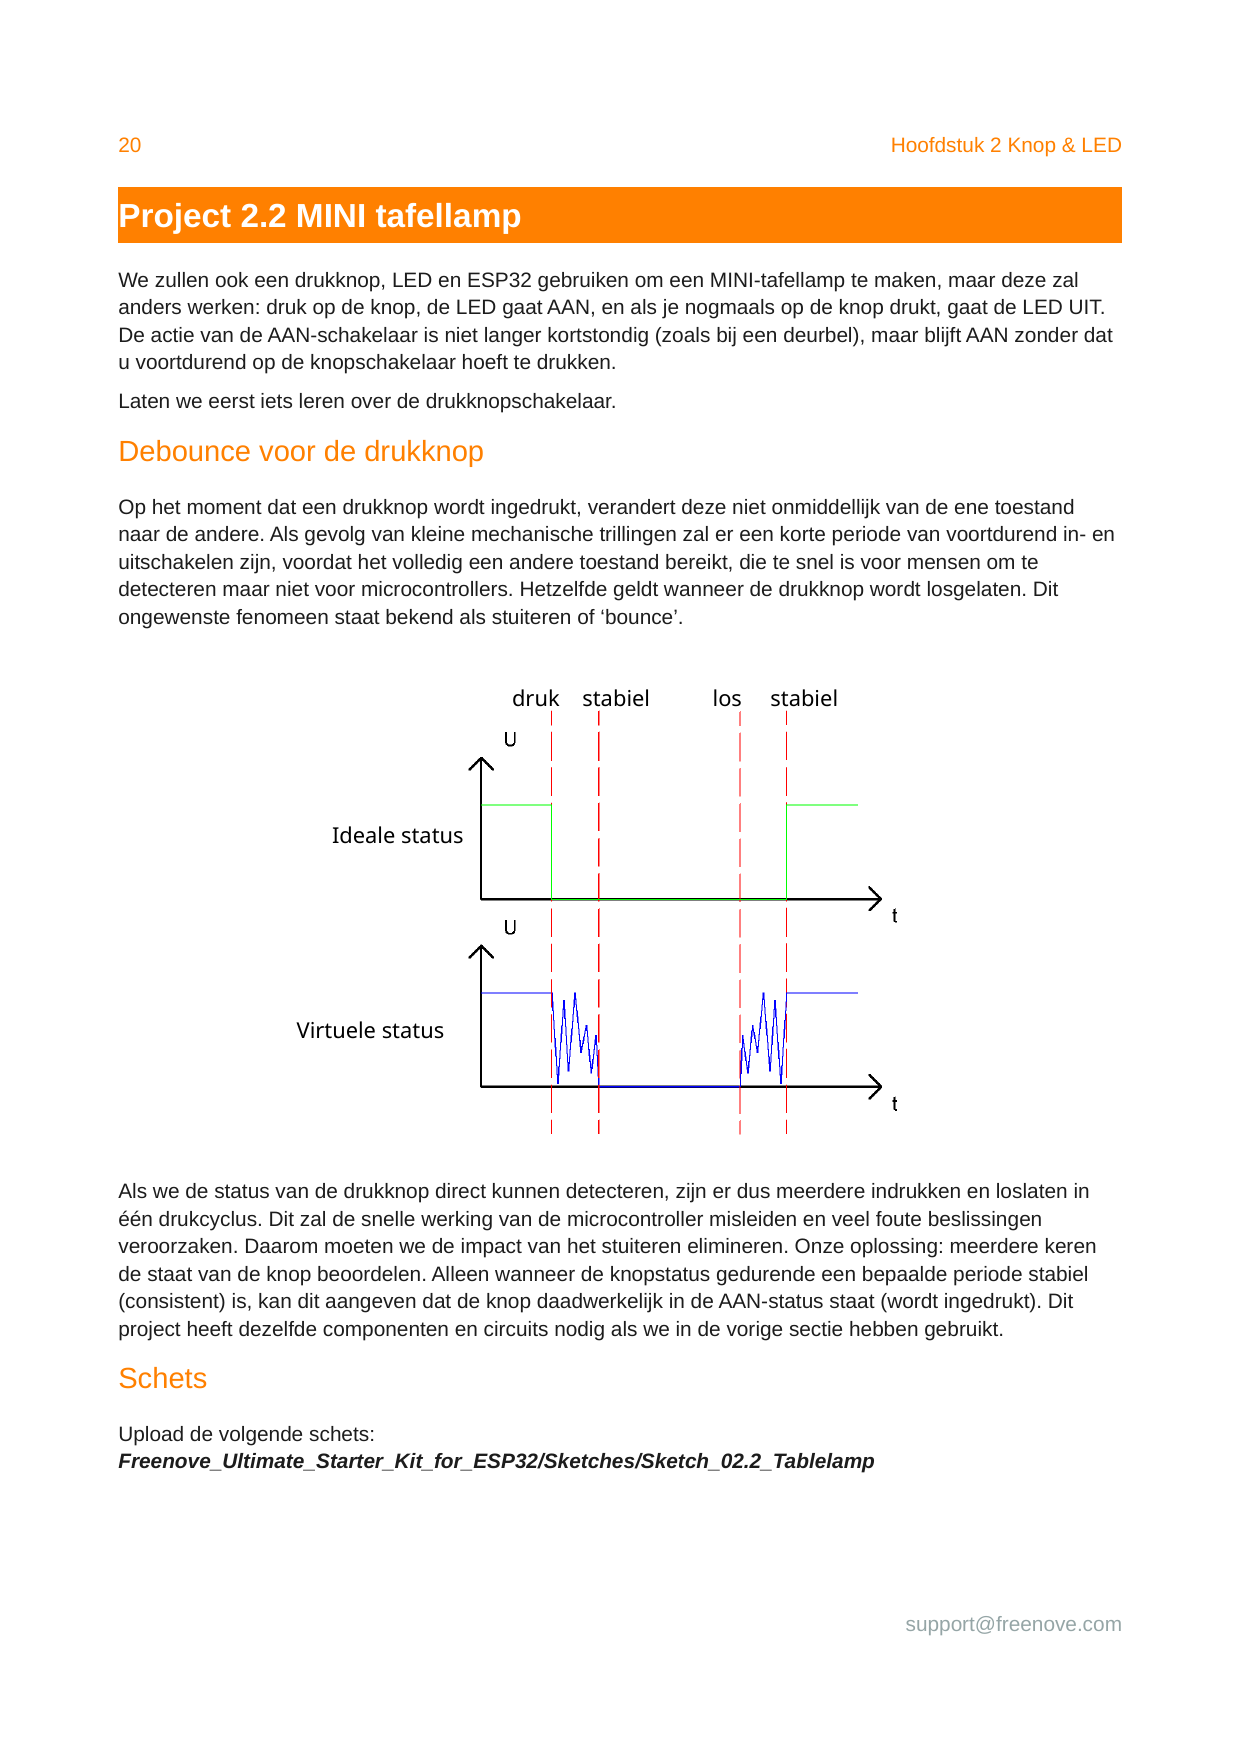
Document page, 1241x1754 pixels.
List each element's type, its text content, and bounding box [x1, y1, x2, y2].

text Op het moment dat een drukknop wordt ingedrukt, verandert deze niet onmiddellijk van de ene toestand naar de andere. Als gevolg van kleine mechanische trillingen zal er een korte periode van voortdurend in- en uitschakelen zijn, voordat het volledig een andere toestand bereikt, die te snel is voor mensen om te detecteren maar niet voor microcontrollers. Hetzelfde geldt wanneer de drukknop wordt losgelaten. Dit ongewenste fenomeen staat bekend als stuiteren of ‘bounce’. [118, 494, 1122, 628]
text Upload de volgende schets: Freenove_Ultimate_Starter_Kit_for_ESP32/Sketches/Sketch_02.2_Tablelamp [118, 1422, 1122, 1473]
text Laten we eerst iets leren over de drukknopschakelaar. [118, 389, 1122, 413]
text Als we de status van de drukknop direct kunnen detecteren, zijn er dus meerdere indrukken en loslaten in één drukcyclus. Dit zal de snelle werking van de microcontroller misleiden en veel foute beslissingen veroorzaken. Daarom moeten we de impact van het stuiteren elimineren. Onze oplossing: meerdere keren de staat van de knop beoordelen. Alleen wanneer de knopstatus gedurende een bepaalde periode stabiel (consistent) is, kan dit aangeven dat de knop daadwerkelijk in de AAN-status staat (wordt ingedrukt). Dit project heeft dezelfde componenten en circuits nodig als we in de vorige sectie hebben gebruikt. [118, 1179, 1122, 1340]
text We zullen ook een drukknop, LED en ESP32 gebruiken om een MINI-tafellamp te maken, maar deze zal anders werken: druk op de knop, de LED gaat AAN, en als je nogmaals op de knop drukt, gaat de LED UIT. De actie van de AAN-schakelaar is niet langer kortstondig (zoals bij een deurbel), maar blijft AAN zonder dat u voortdurend op de knopschakelaar hoeft te drukken. [118, 267, 1122, 374]
subtitle Schets [118, 1362, 1122, 1395]
subtitle Project 2.2 MINI tafellamp [118, 187, 1122, 243]
picture [449, 687, 922, 1157]
subtitle Debounce voor de drukknop [118, 434, 1122, 468]
